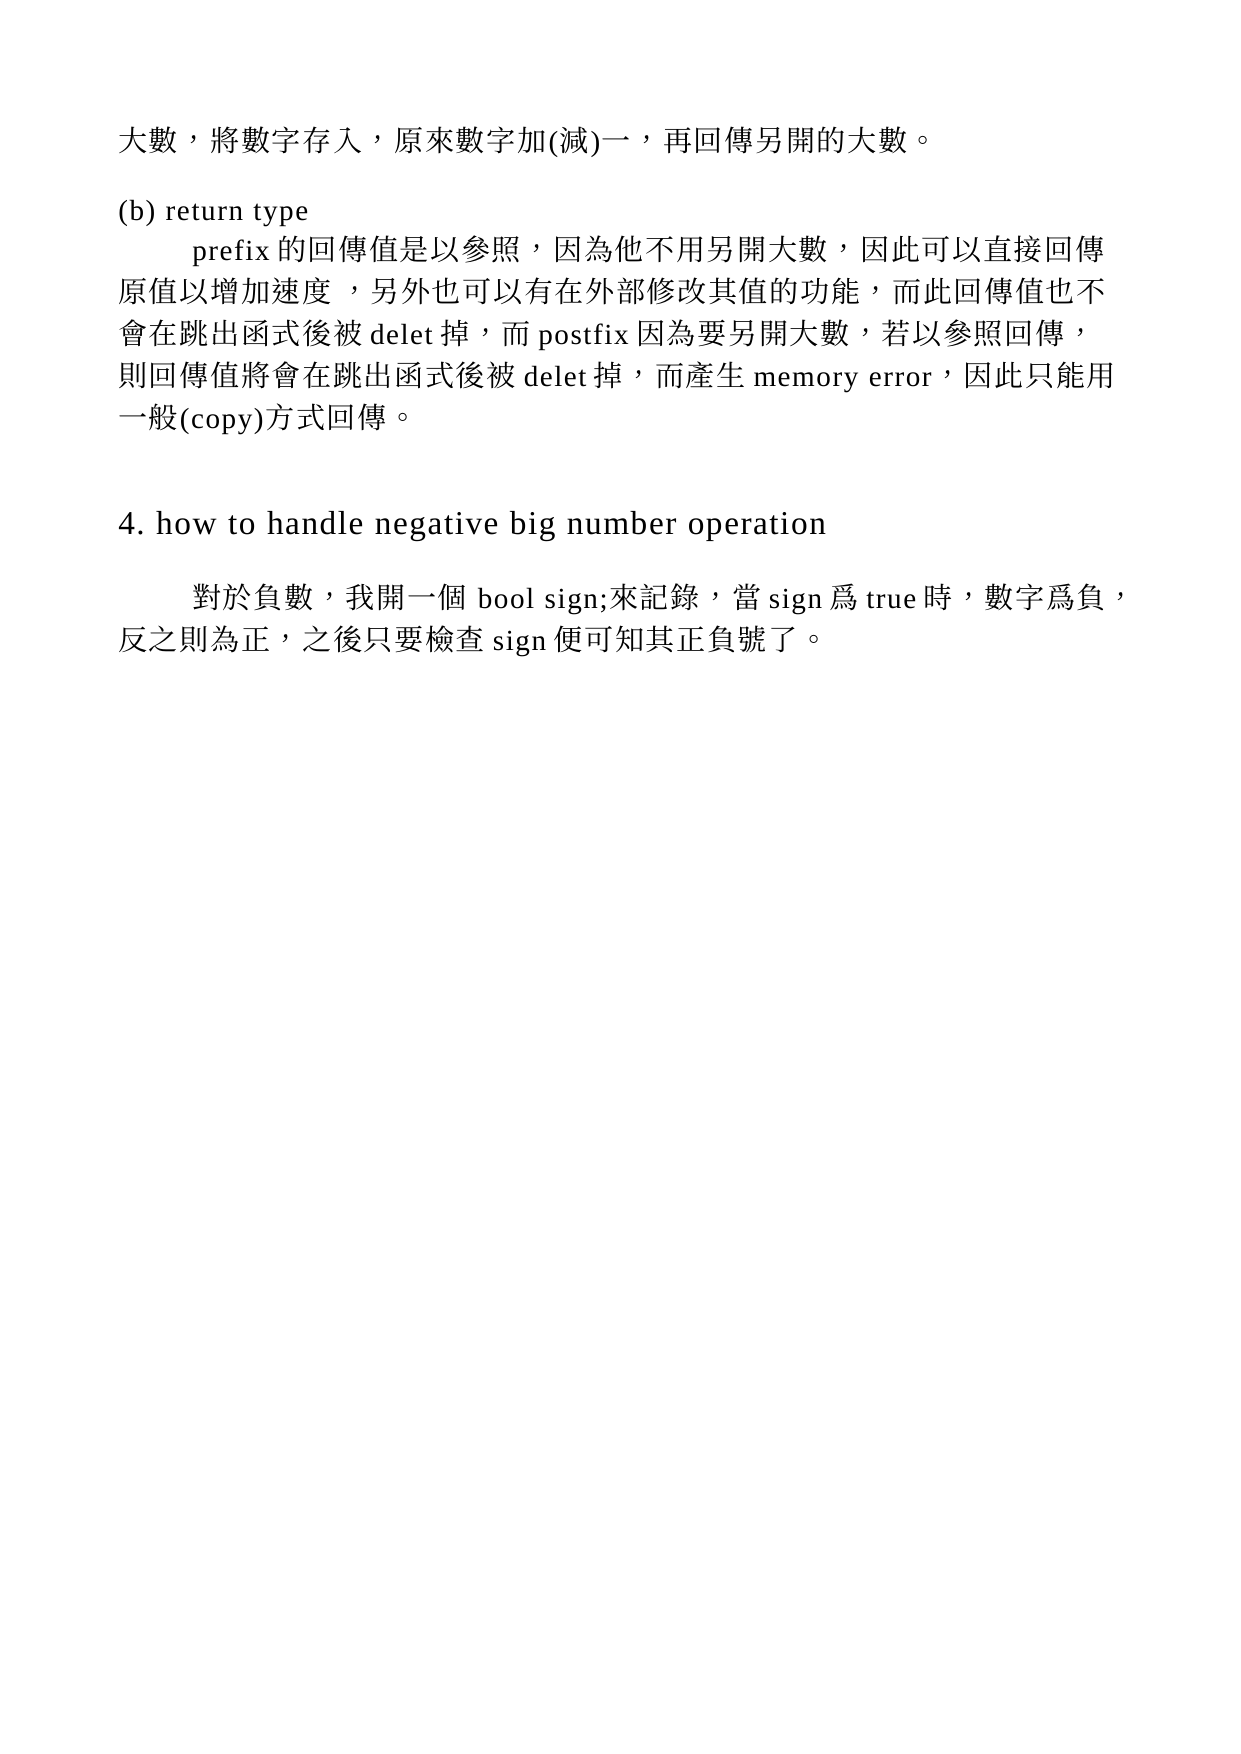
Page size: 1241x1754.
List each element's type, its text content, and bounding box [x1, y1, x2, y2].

text 對於負數，我開一個 bool sign;來記錄，當sign爲true時，數字爲負，反之則為正，之後只要檢查sign便可知其正負號了。 [118, 575, 1122, 659]
text (b) return type [118, 193, 1122, 227]
text prefix的回傳值是以參照，因為他不用另開大數，因此可以直接回傳原值以增加速度 ，另外也可以有在外部修改其值的功能，而此回傳值也不會在跳出函式後被delet掉，而postfix因為要另開大數，若以參照回傳，則回傳值將會在跳出函式後被delet掉，而產生memory error，因此只能用一般(copy)方式回傳。 [118, 227, 1122, 436]
text 4. how to handle negative big number operation [118, 503, 1122, 542]
text 大數，將數字存入，原來數字加(減)一，再回傳另開的大數。 [118, 118, 1122, 160]
